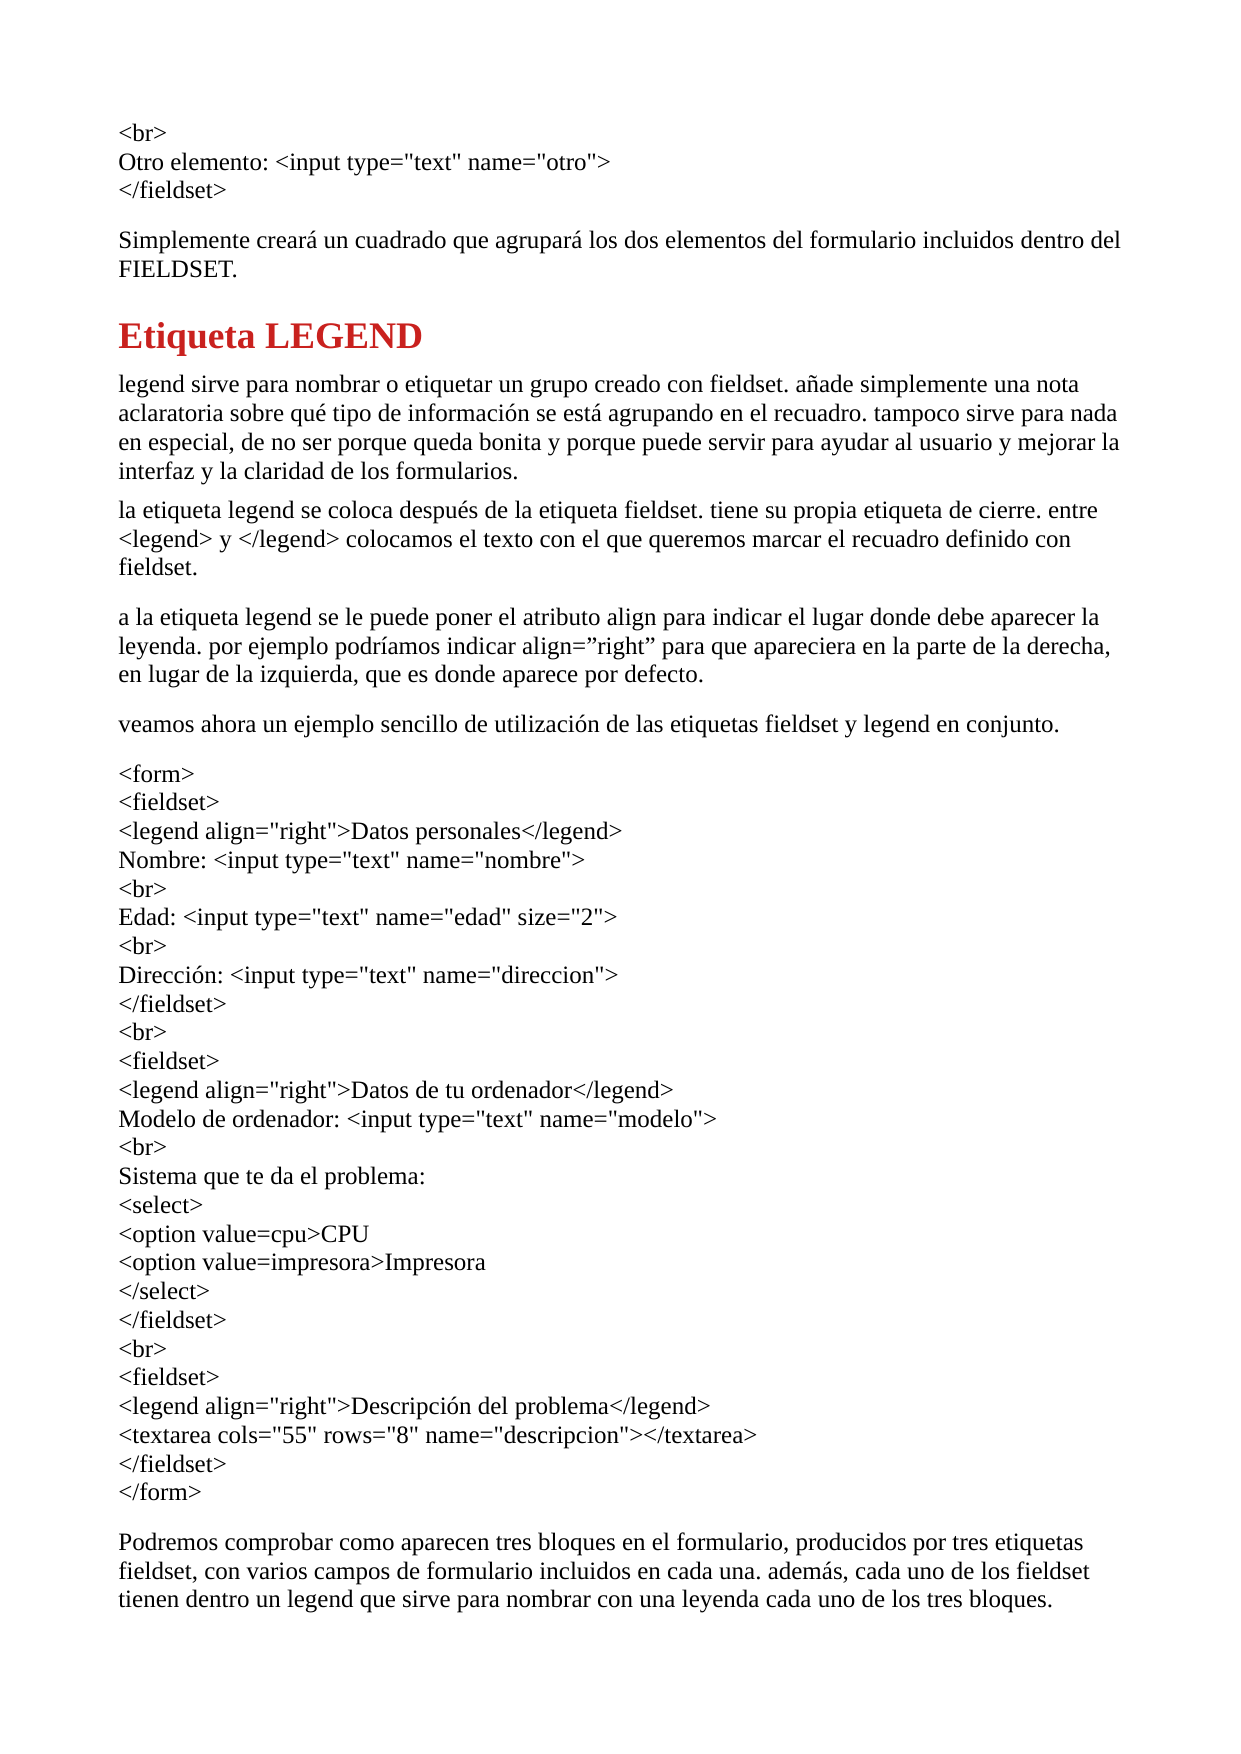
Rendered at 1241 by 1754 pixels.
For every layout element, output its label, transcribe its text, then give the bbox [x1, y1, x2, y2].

text <br> Otro elemento: <input type="text" name="otro"> </fieldset> [118, 118, 1122, 204]
subtitle Etiqueta LEGEND [118, 314, 1122, 357]
text Simplemente creará un cuadrado que agrupará los dos elementos del formulario incluidos dentro del FIELDSET. [118, 225, 1122, 283]
text <form> <fieldset> <legend align="right">Datos personales</legend> Nombre: <input type="text" name="nombre"> <br> Edad: <input type="text" name="edad" size="2"> <br> Dirección: <input type="text" name="direccion"> </fieldset> <br> <fieldset> <legend align="right">Datos de tu ordenador</legend> Modelo de ordenador: <input type="text" name="modelo"> <br> Sistema que te da el problema: <select> <option value=cpu>CPU <option value=impresora>Impresora </select> </fieldset> <br> <fieldset> <legend align="right">Descripción del problema</legend> <textarea cols="55" rows="8" name="descripcion"></textarea> </fieldset> </form> [118, 759, 1122, 1506]
text veamos ahora un ejemplo sencillo de utilización de las etiquetas fieldset y legend en conjunto. [118, 709, 1122, 738]
text legend sirve para nombrar o etiquetar un grupo creado con fieldset. añade simplemente una nota aclaratoria sobre qué tipo de información se está agrupando en el recuadro. tampoco sirve para nada en especial, de no ser porque queda bonita y porque puede servir para ayudar al usuario y mejorar la interfaz y la claridad de los formularios. [118, 369, 1122, 484]
text Podremos comprobar como aparecen tres bloques en el formulario, producidos por tres etiquetas fieldset, con varios campos de formulario incluidos en cada una. además, cada uno de los fieldset tienen dentro un legend que sirve para nombrar con una leyenda cada uno de los tres bloques. [118, 1527, 1122, 1613]
text la etiqueta legend se coloca después de la etiqueta fieldset. tiene su propia etiqueta de cierre. entre <legend> y </legend> colocamos el texto con el que queremos marcar el recuadro definido con fieldset. [118, 495, 1122, 581]
text a la etiqueta legend se le puede poner el atributo align para indicar el lugar donde debe aparecer la leyenda. por ejemplo podríamos indicar align=”right” para que apareciera en la parte de la derecha, en lugar de la izquierda, que es donde aparece por defecto. [118, 602, 1122, 688]
